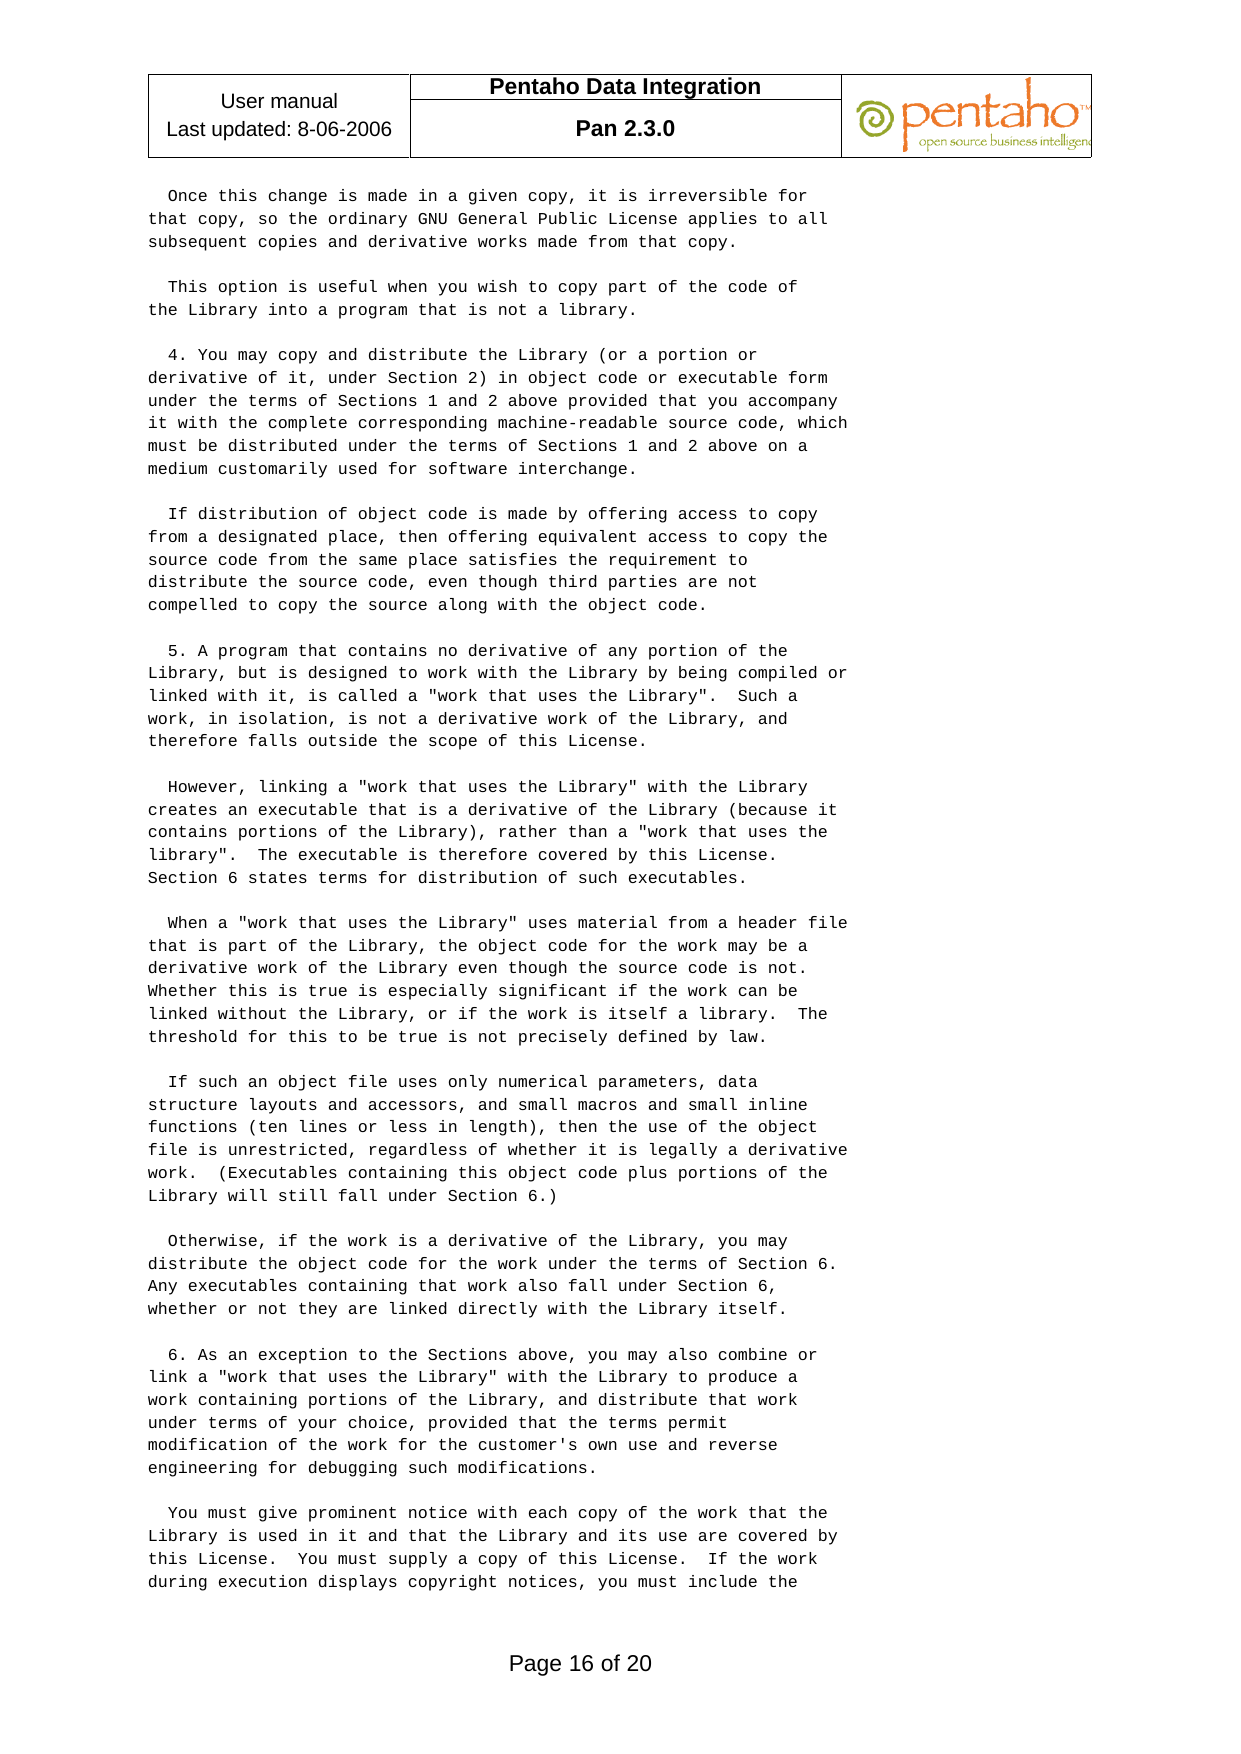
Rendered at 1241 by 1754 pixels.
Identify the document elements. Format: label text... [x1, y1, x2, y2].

text Once this change is made in a given copy, it is irreversible for that copy, so the ordinary GNU General Public License applies to all subsequent copies and derivative works made from that copy. This option is useful when you wish to copy part of the code of the Library into a program that is not a library. 4. You may copy and distribute the Library (or a portion or derivative of it, under Section 2) in object code or executable form under the terms of Sections 1 and 2 above provided that you accompany it with the complete corresponding machine-readable source code, which must be distributed under the terms of Sections 1 and 2 above on a medium customarily used for software interchange. If distribution of object code is made by offering access to copy from a designated place, then offering equivalent access to copy the source code from the same place satisfies the requirement to distribute the source code, even though third parties are not compelled to copy the source along with the object code. 5. A program that contains no derivative of any portion of the Library, but is designed to work with the Library by being compiled or linked with it, is called a "work that uses the Library". Such a work, in isolation, is not a derivative work of the Library, and therefore falls outside the scope of this License. However, linking a "work that uses the Library" with the Library creates an executable that is a derivative of the Library (because it contains portions of the Library), rather than a "work that uses the library". The executable is therefore covered by this License. Section 6 states terms for distribution of such executables. When a "work that uses the Library" uses material from a header file that is part of the Library, the object code for the work may be a derivative work of the Library even though the source code is not. Whether this is true is especially significant if the work can be linked without the Library, or if the work is itself a library. The threshold for this to be true is not precisely defined by law. If such an object file uses only numerical parameters, data structure layouts and accessors, and small macros and small inline functions (ten lines or less in length), then the use of the object file is unrestricted, regardless of whether it is legally a derivative work. (Executables containing this object code plus portions of the Library will still fall under Section 6.) Otherwise, if the work is a derivative of the Library, you may distribute the object code for the work under the terms of Section 6. Any executables containing that work also fall under Section 6, whether or not they are linked directly with the Library itself. 6. As an exception to the Sections above, you may also combine or link a "work that uses the Library" with the Library to produce a work containing portions of the Library, and distribute that work under terms of your choice, provided that the terms permit modification of the work for the customer's own use and reverse engineering for debugging such modifications. You must give prominent notice with each copy of the work that the Library is used in it and that the Library and its use are covered by this License. You must supply a copy of this License. If the work during execution displays copyright notices, you must include the [148, 188, 1092, 1592]
